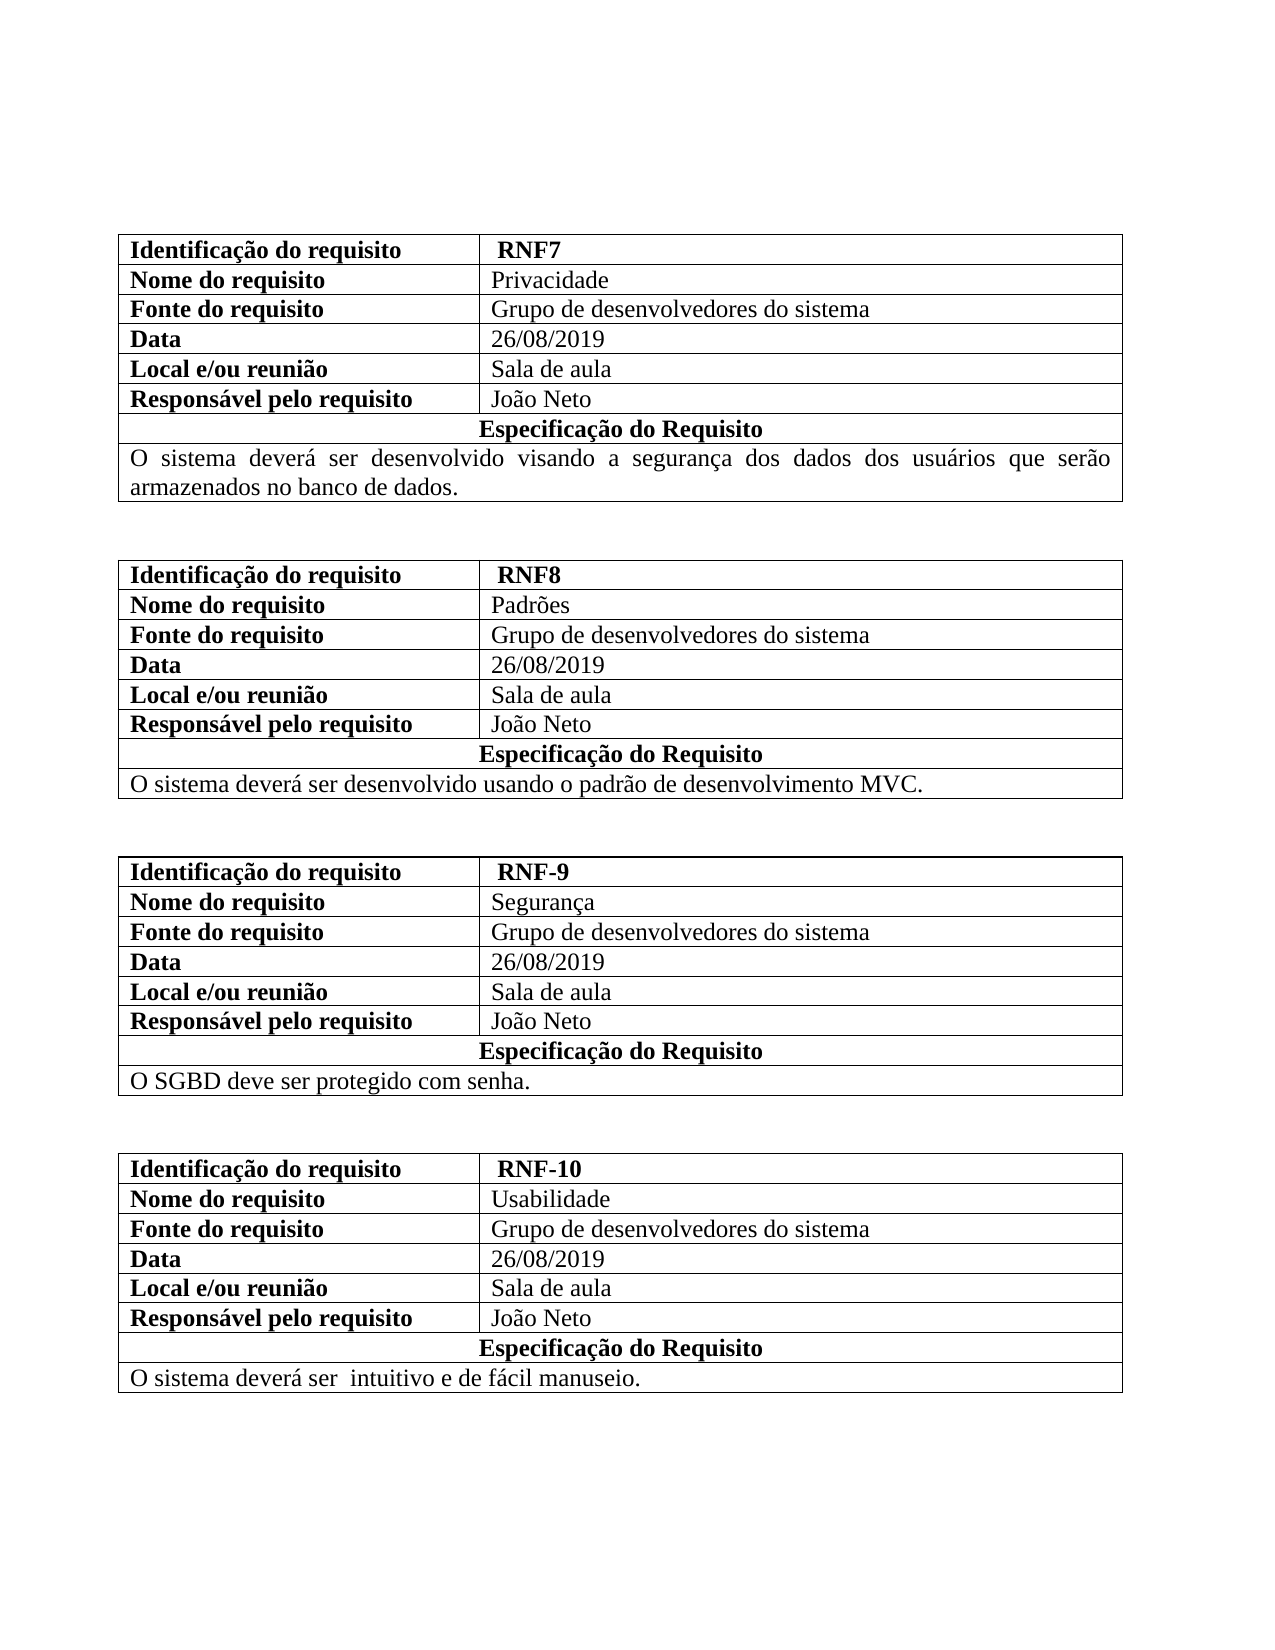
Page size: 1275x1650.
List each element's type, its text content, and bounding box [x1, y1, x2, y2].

table_cell João Neto [480, 1006, 1122, 1035]
table_cell João Neto [480, 710, 1122, 738]
table_cell O sistema deverá ser intuitivo e de fácil manuseio. [119, 1363, 1122, 1392]
table_cell O SGBD deve ser protegido com senha. [119, 1066, 1122, 1095]
table_cell Fonte do requisito [119, 1214, 479, 1243]
table_cell Especificação do Requisito [119, 414, 1122, 442]
table_cell Data [119, 324, 479, 353]
table_cell O sistema deverá ser desenvolvido usando o padrão de desenvolvimento MVC. [119, 769, 1122, 798]
table_cell Grupo de desenvolvedores do sistema [480, 295, 1122, 323]
table_cell Nome do requisito [119, 1184, 479, 1213]
table_cell João Neto [480, 384, 1122, 413]
table_cell Padrões [480, 590, 1122, 619]
table_cell Local e/ou reunião [119, 977, 479, 1005]
table_cell Data [119, 947, 479, 976]
table_cell 26/08/2019 [480, 947, 1122, 976]
table_cell Grupo de desenvolvedores do sistema [480, 917, 1122, 946]
table_cell 26/08/2019 [480, 1244, 1122, 1272]
table_cell Especificação do Requisito [119, 739, 1122, 768]
table_cell Responsável pelo requisito [119, 1006, 479, 1035]
table_cell Fonte do requisito [119, 620, 479, 649]
table_cell Sala de aula [480, 977, 1122, 1005]
table_cell Local e/ou reunião [119, 680, 479, 708]
table_cell Privacidade [480, 265, 1122, 293]
table_cell João Neto [480, 1303, 1122, 1332]
table_cell Data [119, 1244, 479, 1272]
table_cell Usabilidade [480, 1184, 1122, 1213]
table_cell Grupo de desenvolvedores do sistema [480, 620, 1122, 649]
table_cell O sistema deverá ser desenvolvido visando a segurança dos dados dos usuários que serão armazenados no banco de dados. [119, 444, 1122, 501]
table_cell 26/08/2019 [480, 324, 1122, 353]
table_header Identificação do requisito [119, 235, 479, 264]
table_header RNF7 [480, 235, 1122, 264]
table_cell Nome do requisito [119, 265, 479, 293]
table_header Identificação do requisito [119, 561, 479, 589]
table_header Identificação do requisito [119, 1154, 479, 1183]
table_cell Fonte do requisito [119, 295, 479, 323]
table_cell Local e/ou reunião [119, 354, 479, 383]
table_cell Sala de aula [480, 354, 1122, 383]
table_cell Especificação do Requisito [119, 1333, 1122, 1362]
table_cell Responsável pelo requisito [119, 1303, 479, 1332]
table_cell Data [119, 650, 479, 679]
table_cell Especificação do Requisito [119, 1036, 1122, 1065]
table_cell Nome do requisito [119, 887, 479, 916]
table_cell Responsável pelo requisito [119, 710, 479, 738]
table_cell Nome do requisito [119, 590, 479, 619]
table_header RNF8 [480, 561, 1122, 589]
table_cell Grupo de desenvolvedores do sistema [480, 1214, 1122, 1243]
table_cell Sala de aula [480, 1274, 1122, 1302]
table_cell Local e/ou reunião [119, 1274, 479, 1302]
table_header RNF-10 [480, 1154, 1122, 1183]
table_cell Fonte do requisito [119, 917, 479, 946]
table_cell Sala de aula [480, 680, 1122, 708]
table_header RNF-9 [480, 858, 1122, 886]
table_cell Segurança [480, 887, 1122, 916]
table_cell 26/08/2019 [480, 650, 1122, 679]
table_cell Responsável pelo requisito [119, 384, 479, 413]
table_header Identificação do requisito [119, 858, 479, 886]
